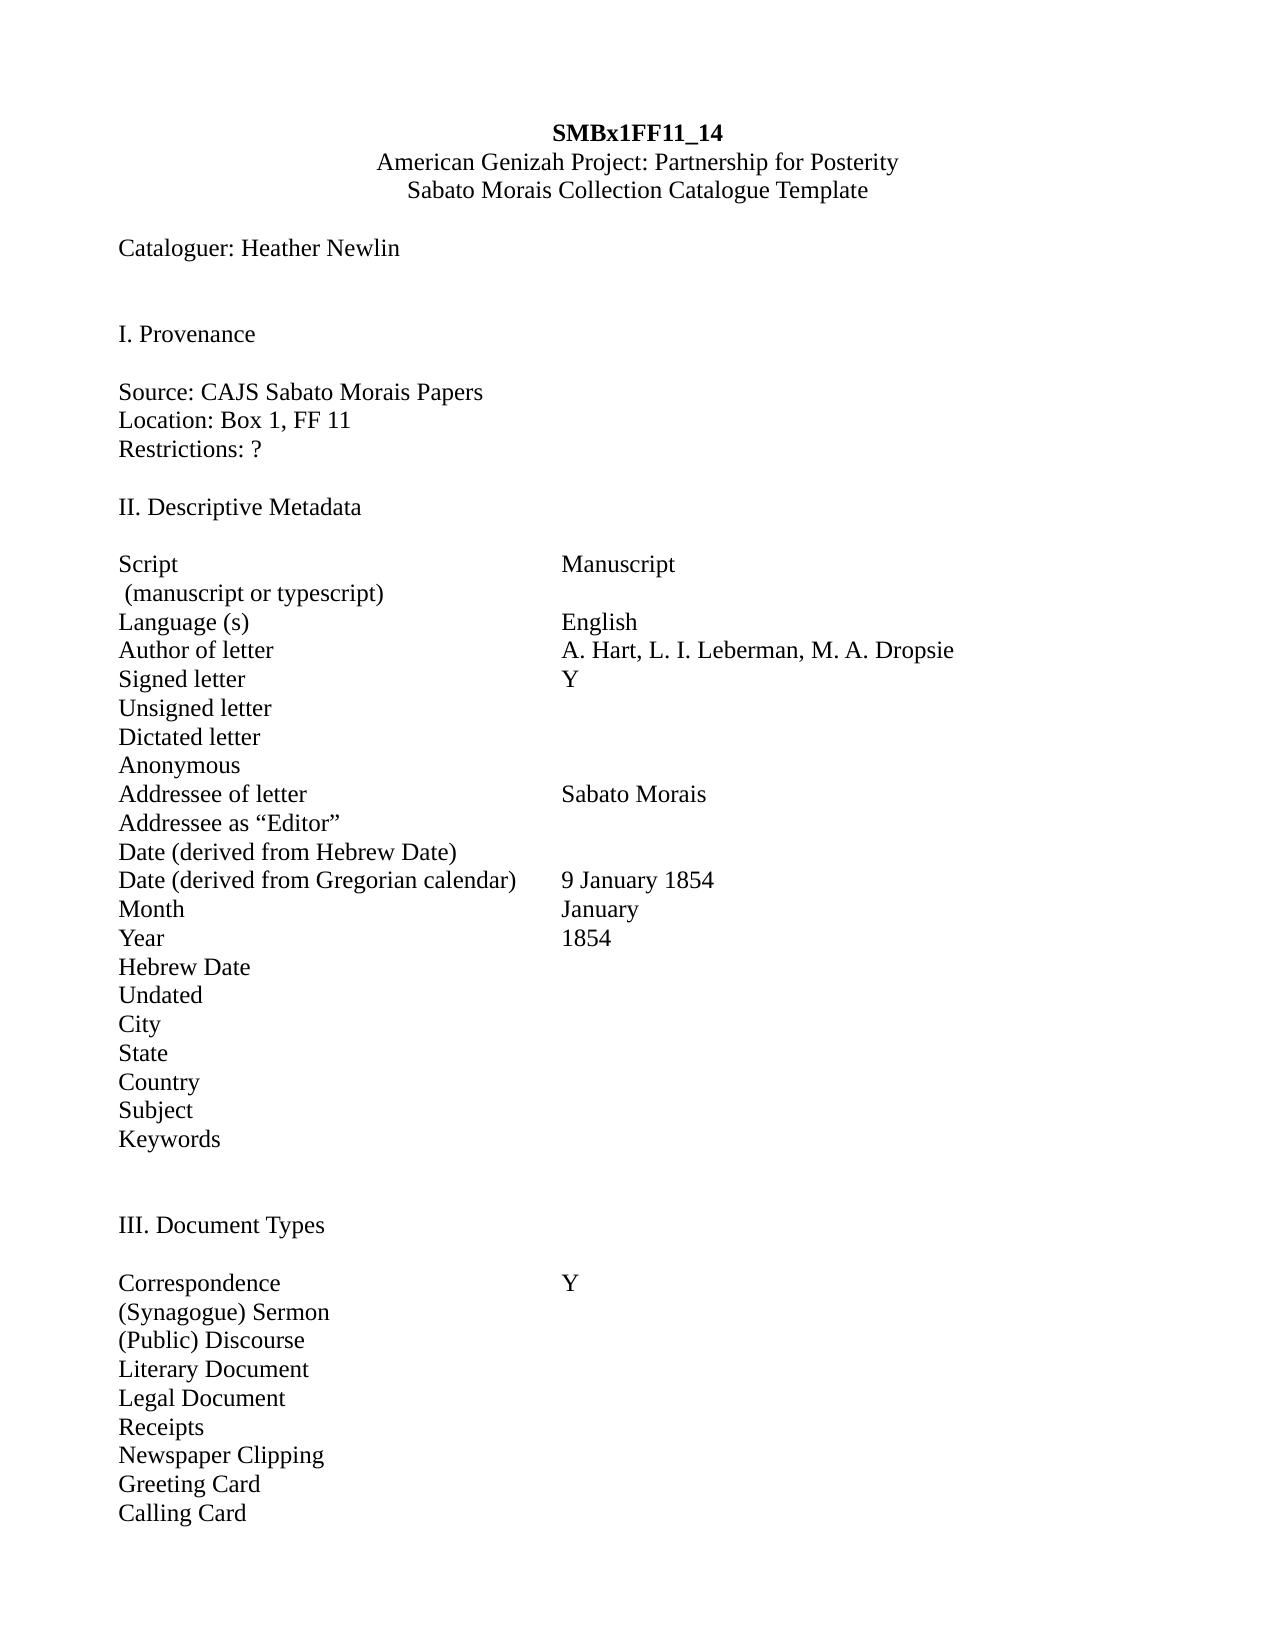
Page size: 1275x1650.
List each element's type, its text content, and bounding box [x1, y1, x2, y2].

text Author of letter A. Hart, L. I. Leberman, M. A. Dropsie [118, 636, 1157, 664]
text II. Descriptive Metadata [118, 492, 1157, 521]
text Dictated letter [118, 722, 1157, 751]
text Undated [118, 981, 1157, 1009]
text (Public) Discourse [118, 1326, 1157, 1354]
text Addressee as “Editor” [118, 808, 1157, 837]
text Unsigned letter [118, 693, 1157, 722]
text Calling Card [118, 1498, 1157, 1527]
text Date (derived from Hebrew Date) [118, 837, 1157, 866]
text Literary Document [118, 1354, 1157, 1383]
text State [118, 1038, 1157, 1067]
text Language (s) English [118, 607, 1157, 636]
text Date (derived from Gregorian calendar) 9 January 1854 [118, 866, 1157, 894]
text Country [118, 1067, 1157, 1096]
text Month January [118, 894, 1157, 923]
text Keywords [118, 1124, 1157, 1153]
text (Synagogue) Sermon [118, 1297, 1157, 1326]
text III. Document Types [118, 1211, 1157, 1239]
text Greeting Card [118, 1469, 1157, 1498]
text SMBx1FF11_14 [118, 118, 1157, 147]
text Receipts [118, 1412, 1157, 1441]
text Legal Document [118, 1383, 1157, 1412]
text (manuscript or typescript) [118, 578, 1157, 607]
text Subject [118, 1096, 1157, 1124]
text I. Provenance [118, 319, 1157, 348]
text Source: CAJS Sabato Morais Papers [118, 377, 1157, 406]
text Cataloguer: Heather Newlin [118, 233, 1157, 262]
text Addressee of letter Sabato Morais [118, 779, 1157, 808]
text Restrictions: ? [118, 434, 1157, 463]
text Signed letter Y [118, 664, 1157, 693]
text Location: Box 1, FF 11 [118, 406, 1157, 434]
text American Genizah Project: Partnership for Posterity [118, 147, 1157, 176]
text Hebrew Date [118, 952, 1157, 981]
text Year 1854 [118, 923, 1157, 952]
text Script Manuscript [118, 549, 1157, 578]
text City [118, 1009, 1157, 1038]
text Newspaper Clipping [118, 1441, 1157, 1469]
text Anonymous [118, 751, 1157, 779]
text Sabato Morais Collection Catalogue Template [118, 176, 1157, 204]
text Correspondence Y [118, 1268, 1157, 1297]
